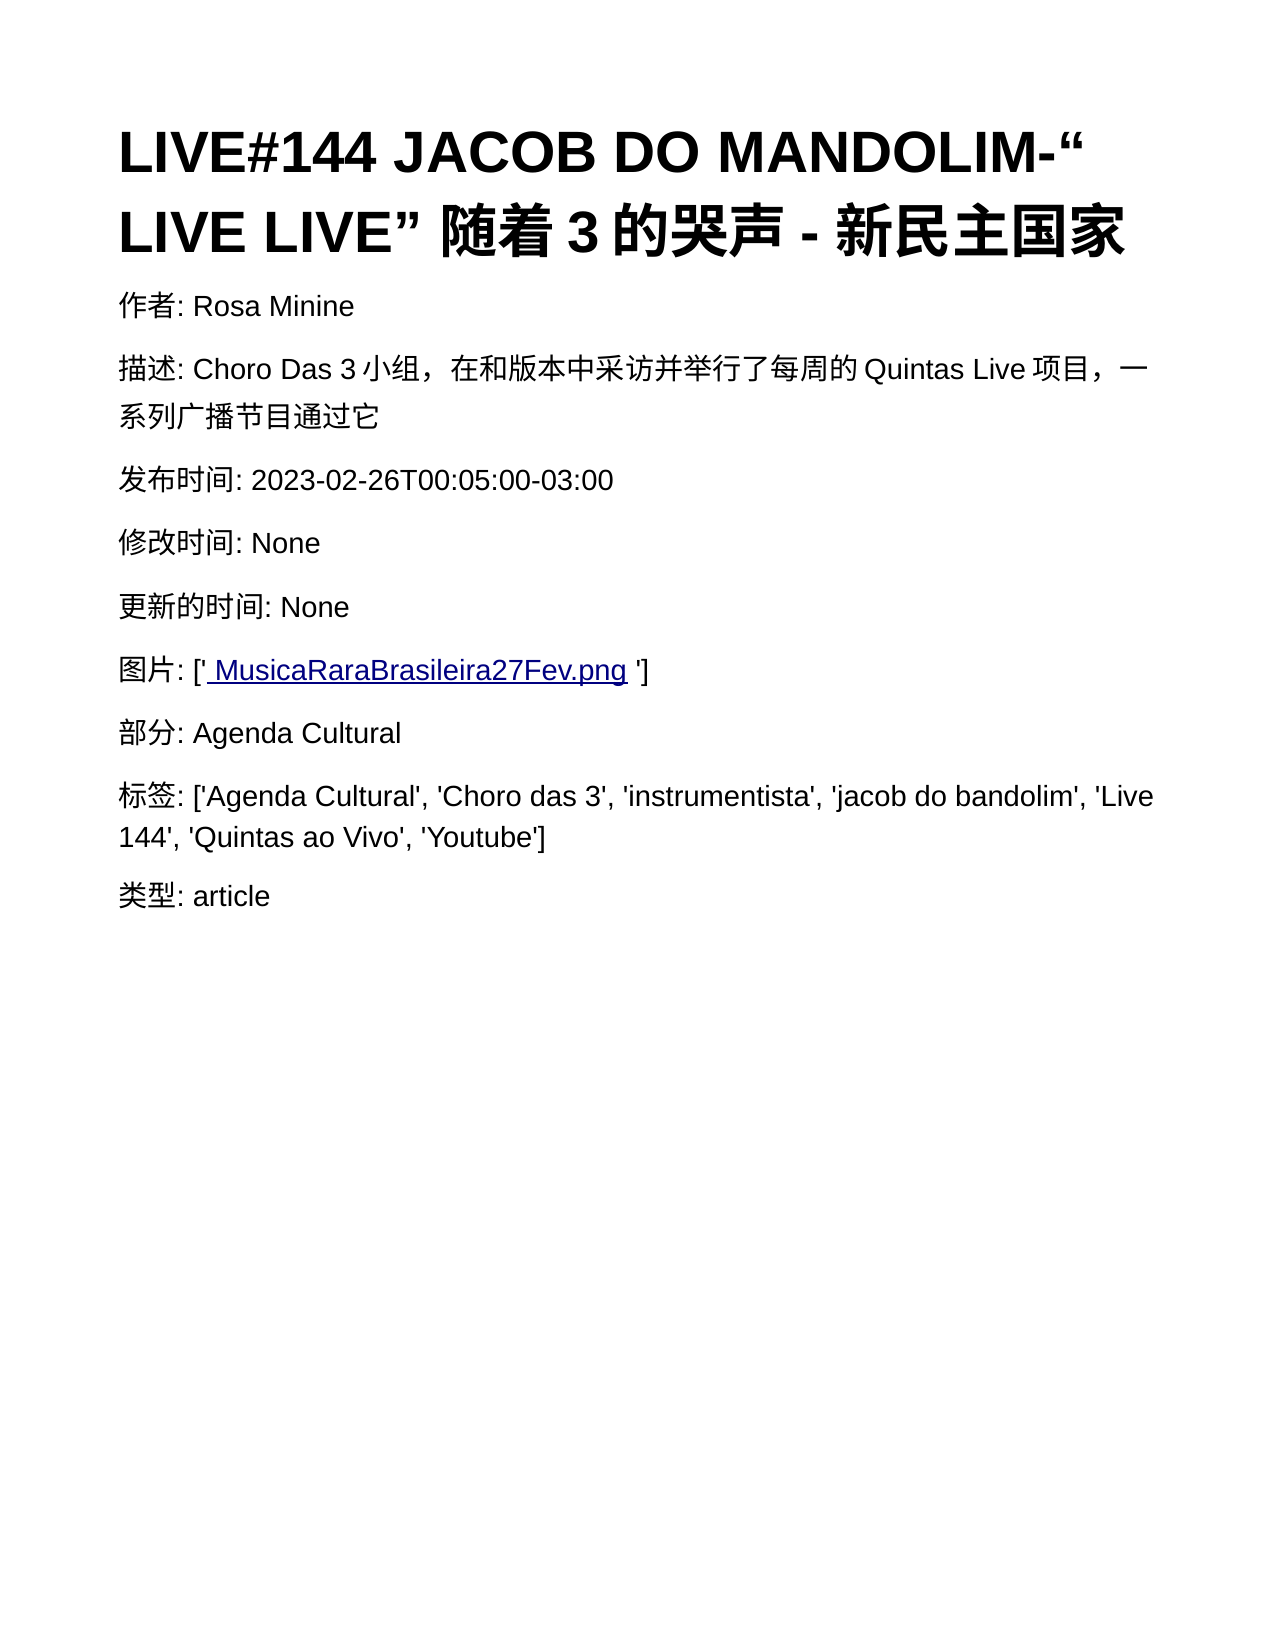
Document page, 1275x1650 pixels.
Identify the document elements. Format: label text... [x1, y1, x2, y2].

text 图片: [' MusicaRaraBrasileira27Fev.png '] [118, 646, 1157, 689]
text 类型: article [118, 873, 1157, 915]
text 更新的时间: None [118, 583, 1157, 626]
text 部分: Agenda Cultural [118, 709, 1157, 752]
text 修改时间: None [118, 520, 1157, 562]
text 标签: ['Agenda Cultural', 'Choro das 3', 'instrumentista', 'jacob do bandolim', 'Live 144', 'Quintas ao Vivo', 'Youtube'] [118, 773, 1157, 853]
subtitle LIVE#144 JACOB DO MANDOLIM-“ LIVE LIVE” 随着3的哭声 - 新民主国家 [118, 118, 1157, 270]
text 作者: Rosa Minine [118, 282, 1157, 324]
text 描述: Choro Das 3小组，在和版本中采访并举行了每周的Quintas Live项目，一系列广播节目通过它 [118, 345, 1157, 436]
text 发布时间: 2023-02-26T00:05:00-03:00 [118, 457, 1157, 499]
